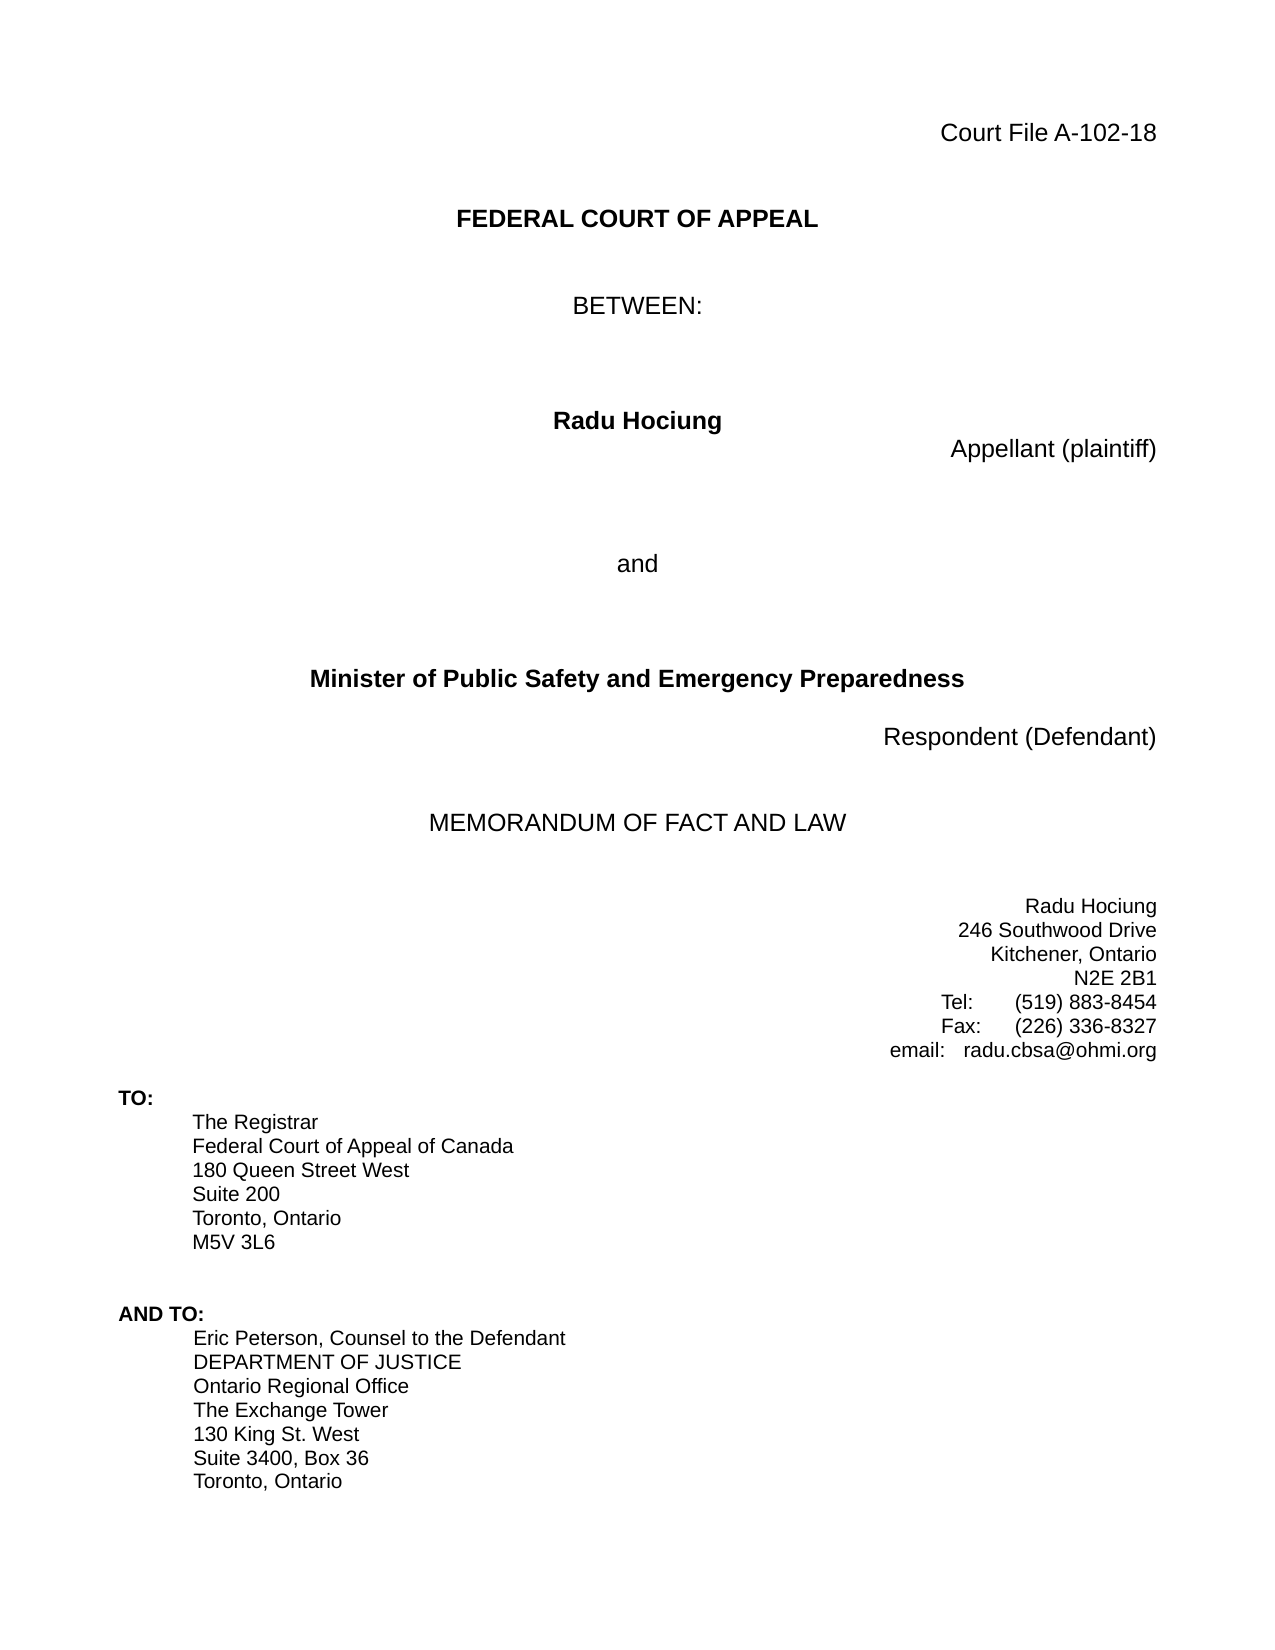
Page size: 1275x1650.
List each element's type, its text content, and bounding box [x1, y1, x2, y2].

subtitle Tel: (519) 883-8454 [118, 990, 1157, 1014]
subtitle Ontario Regional Office [193, 1373, 1157, 1397]
subtitle Toronto, Ontario [192, 1206, 1157, 1230]
subtitle The Exchange Tower [193, 1397, 1157, 1421]
subtitle AND TO: [118, 1302, 1157, 1326]
subtitle and [118, 549, 1157, 578]
subtitle Minister of Public Safety and Emergency Preparedness [118, 664, 1157, 693]
subtitle The Registrar [192, 1110, 1157, 1134]
subtitle Toronto, Ontario [193, 1469, 1157, 1493]
subtitle N2E 2B1 [193, 966, 1157, 990]
subtitle Radu Hociung [118, 406, 1157, 434]
subtitle Federal Court of Appeal of Canada [192, 1134, 1157, 1158]
subtitle Eric Peterson, Counsel to the Defendant [193, 1326, 1157, 1349]
subtitle Radu Hociung [118, 894, 1157, 918]
subtitle M5V 3L6 [192, 1230, 1157, 1254]
subtitle Suite 3400, Box 36 [193, 1445, 1157, 1469]
subtitle FEDERAL COURT OF APPEAL [118, 204, 1157, 233]
subtitle Fax: (226) 336-8327 [118, 1014, 1157, 1038]
subtitle MEMORANDUM OF FACT AND LAW [118, 808, 1157, 837]
subtitle 246 Southwood Drive [193, 918, 1157, 942]
subtitle Suite 200 [192, 1182, 1157, 1206]
subtitle email: radu.cbsa@ohmi.org [118, 1038, 1157, 1062]
subtitle 130 King St. West [193, 1421, 1157, 1445]
subtitle DEPARTMENT OF JUSTICE [193, 1349, 1157, 1373]
subtitle 180 Queen Street West [192, 1158, 1157, 1182]
subtitle Respondent (Defendant) [118, 722, 1157, 751]
subtitle Appellant (plaintiff) [118, 434, 1157, 463]
subtitle TO: [118, 1086, 1157, 1110]
subtitle BETWEEN: [118, 291, 1157, 319]
subtitle Kitchener, Ontario [193, 942, 1157, 966]
subtitle Court File A-102-18 [118, 118, 1157, 147]
